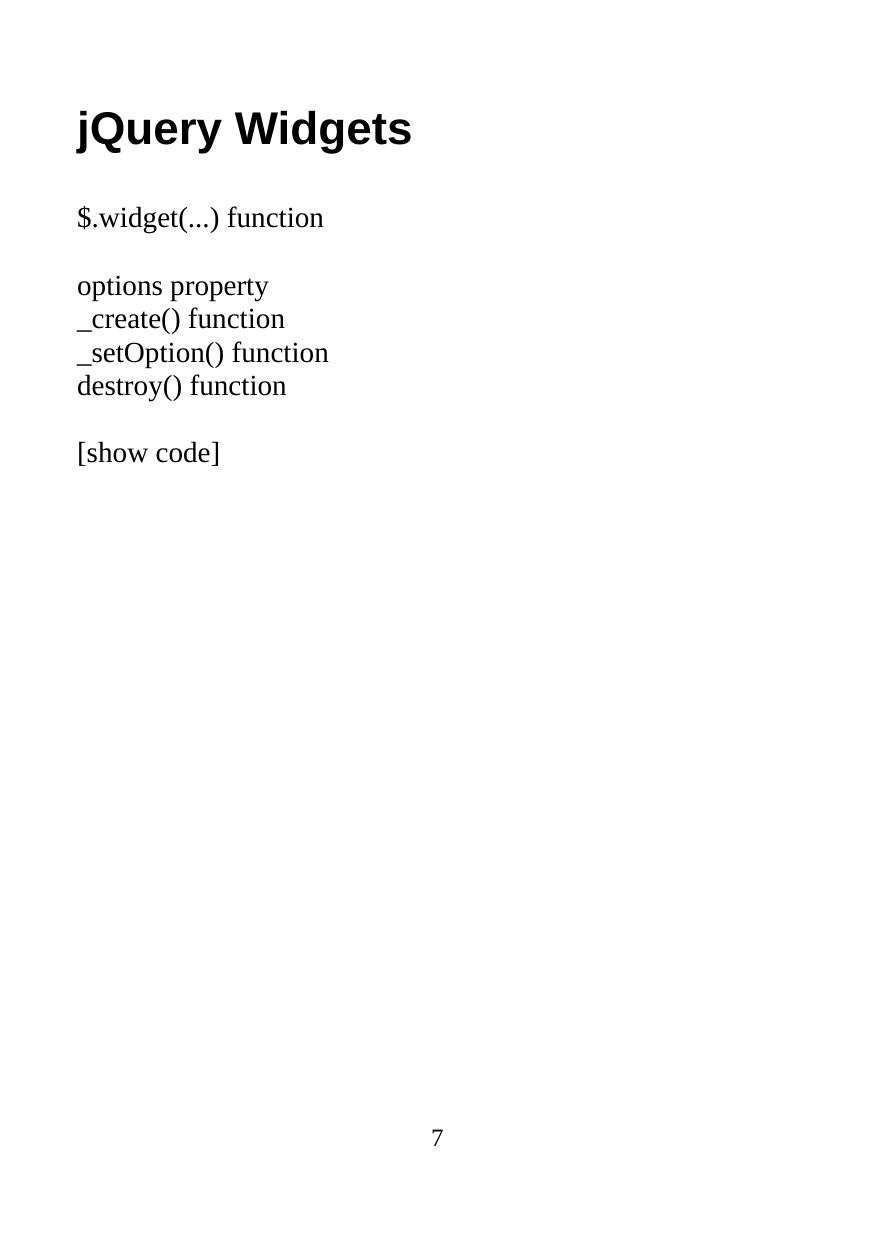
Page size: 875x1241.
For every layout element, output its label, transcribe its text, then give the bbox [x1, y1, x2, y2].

text [show code] [77, 435, 797, 469]
text _create() function [77, 301, 797, 335]
text _setOption() function [77, 335, 797, 368]
text $.widget(...) function [77, 201, 797, 234]
text destroy() function [77, 368, 797, 402]
subtitle jQuery Widgets [77, 102, 797, 154]
text options property [77, 268, 797, 301]
